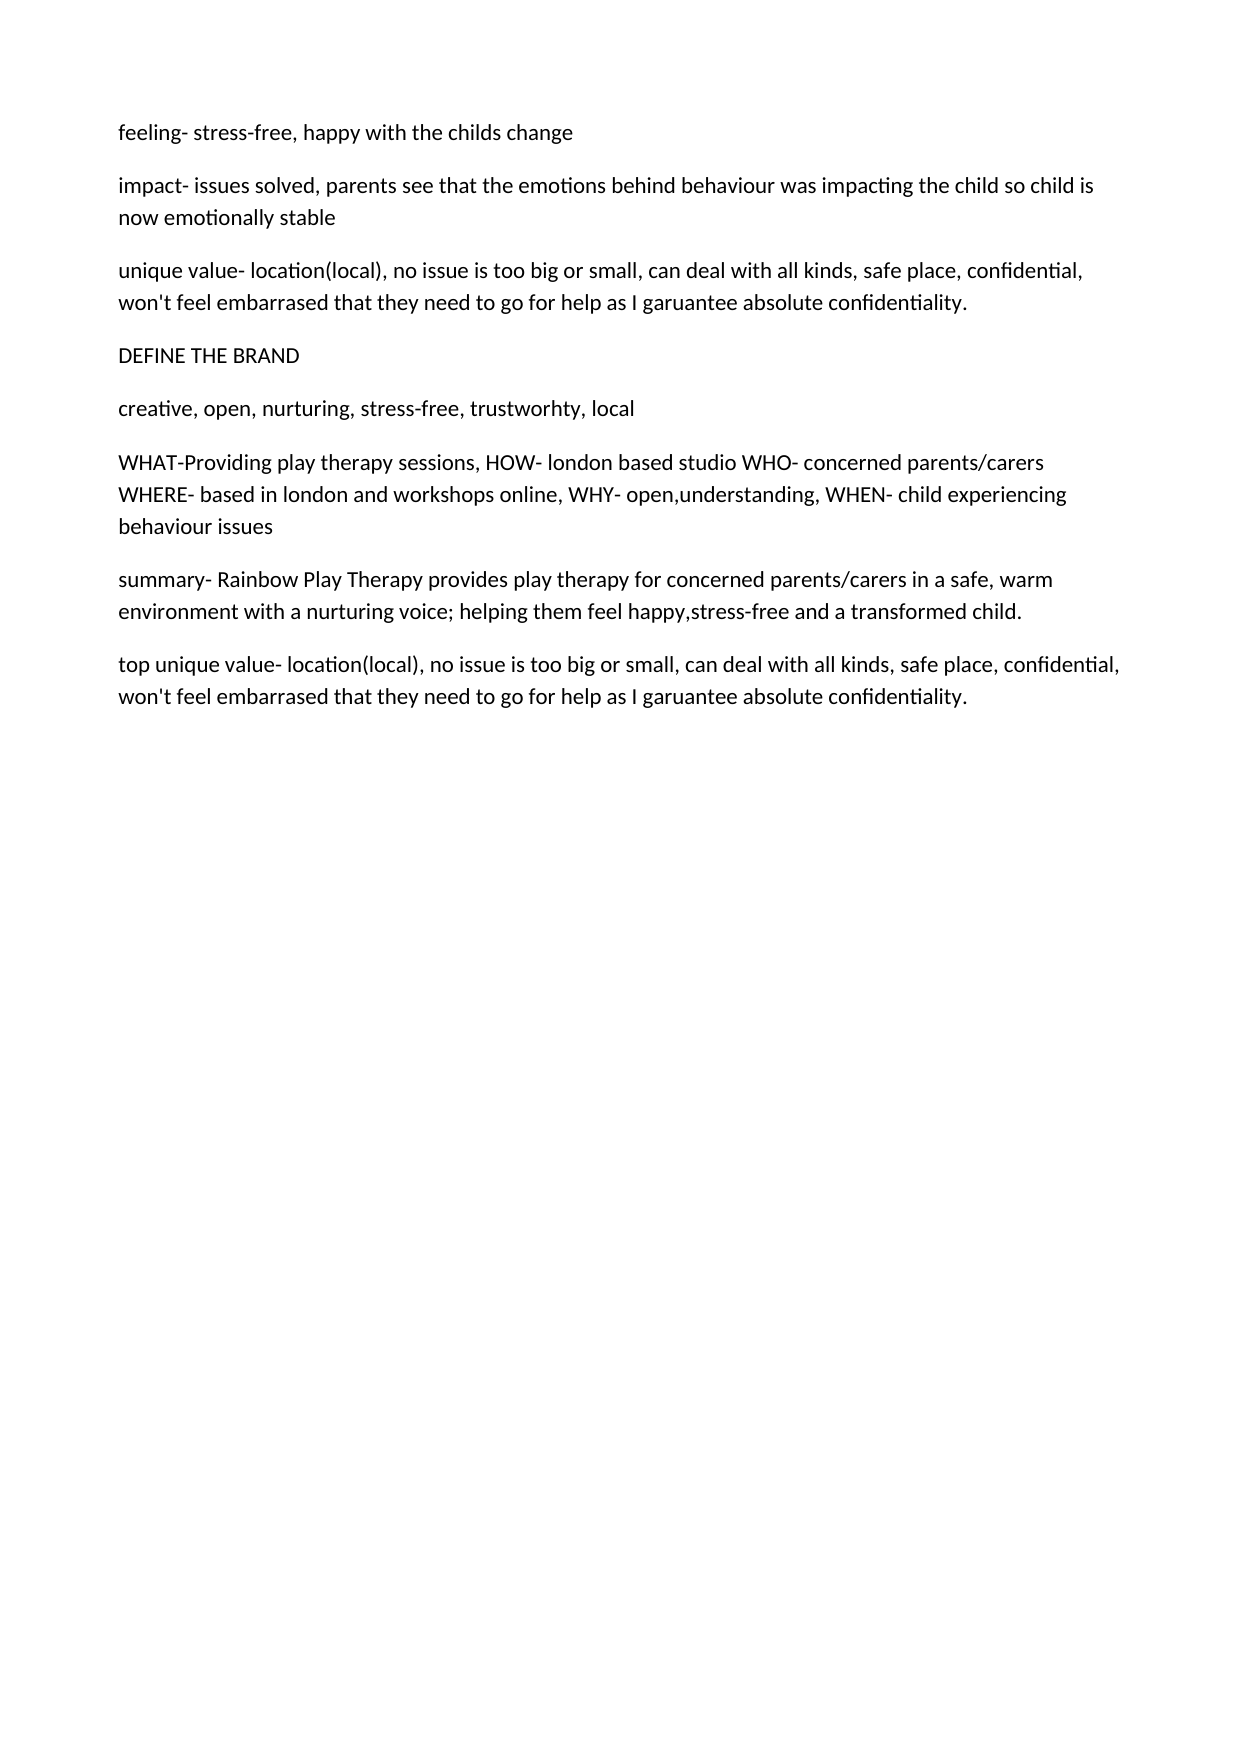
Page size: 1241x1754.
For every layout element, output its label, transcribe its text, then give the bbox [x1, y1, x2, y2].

text top unique value- location(local), no issue is too big or small, can deal with all kinds, safe place, confidential, won't feel embarrased that they need to go for help as I garuantee absolute confidentiality. [118, 650, 1122, 710]
text impact- issues solved, parents see that the emotions behind behaviour was impacting the child so child is now emotionally stable [118, 171, 1122, 231]
text creative, open, nurturing, stress-free, trustworhty, local [118, 394, 1122, 423]
text WHAT-Providing play therapy sessions, HOW- london based studio WHO- concerned parents/carers WHERE- based in london and workshops online, WHY- open,understanding, WHEN- child experiencing behaviour issues [118, 448, 1122, 540]
text unique value- location(local), no issue is too big or small, can deal with all kinds, safe place, confidential, won't feel embarrased that they need to go for help as I garuantee absolute confidentiality. [118, 256, 1122, 317]
text DEFINE THE BRAND [118, 342, 1122, 369]
text feeling- stress-free, happy with the childs change [118, 118, 1122, 146]
text summary- Rainbow Play Therapy provides play therapy for concerned parents/carers in a safe, warm environment with a nurturing voice; helping them feel happy,stress-free and a transformed child. [118, 565, 1122, 625]
